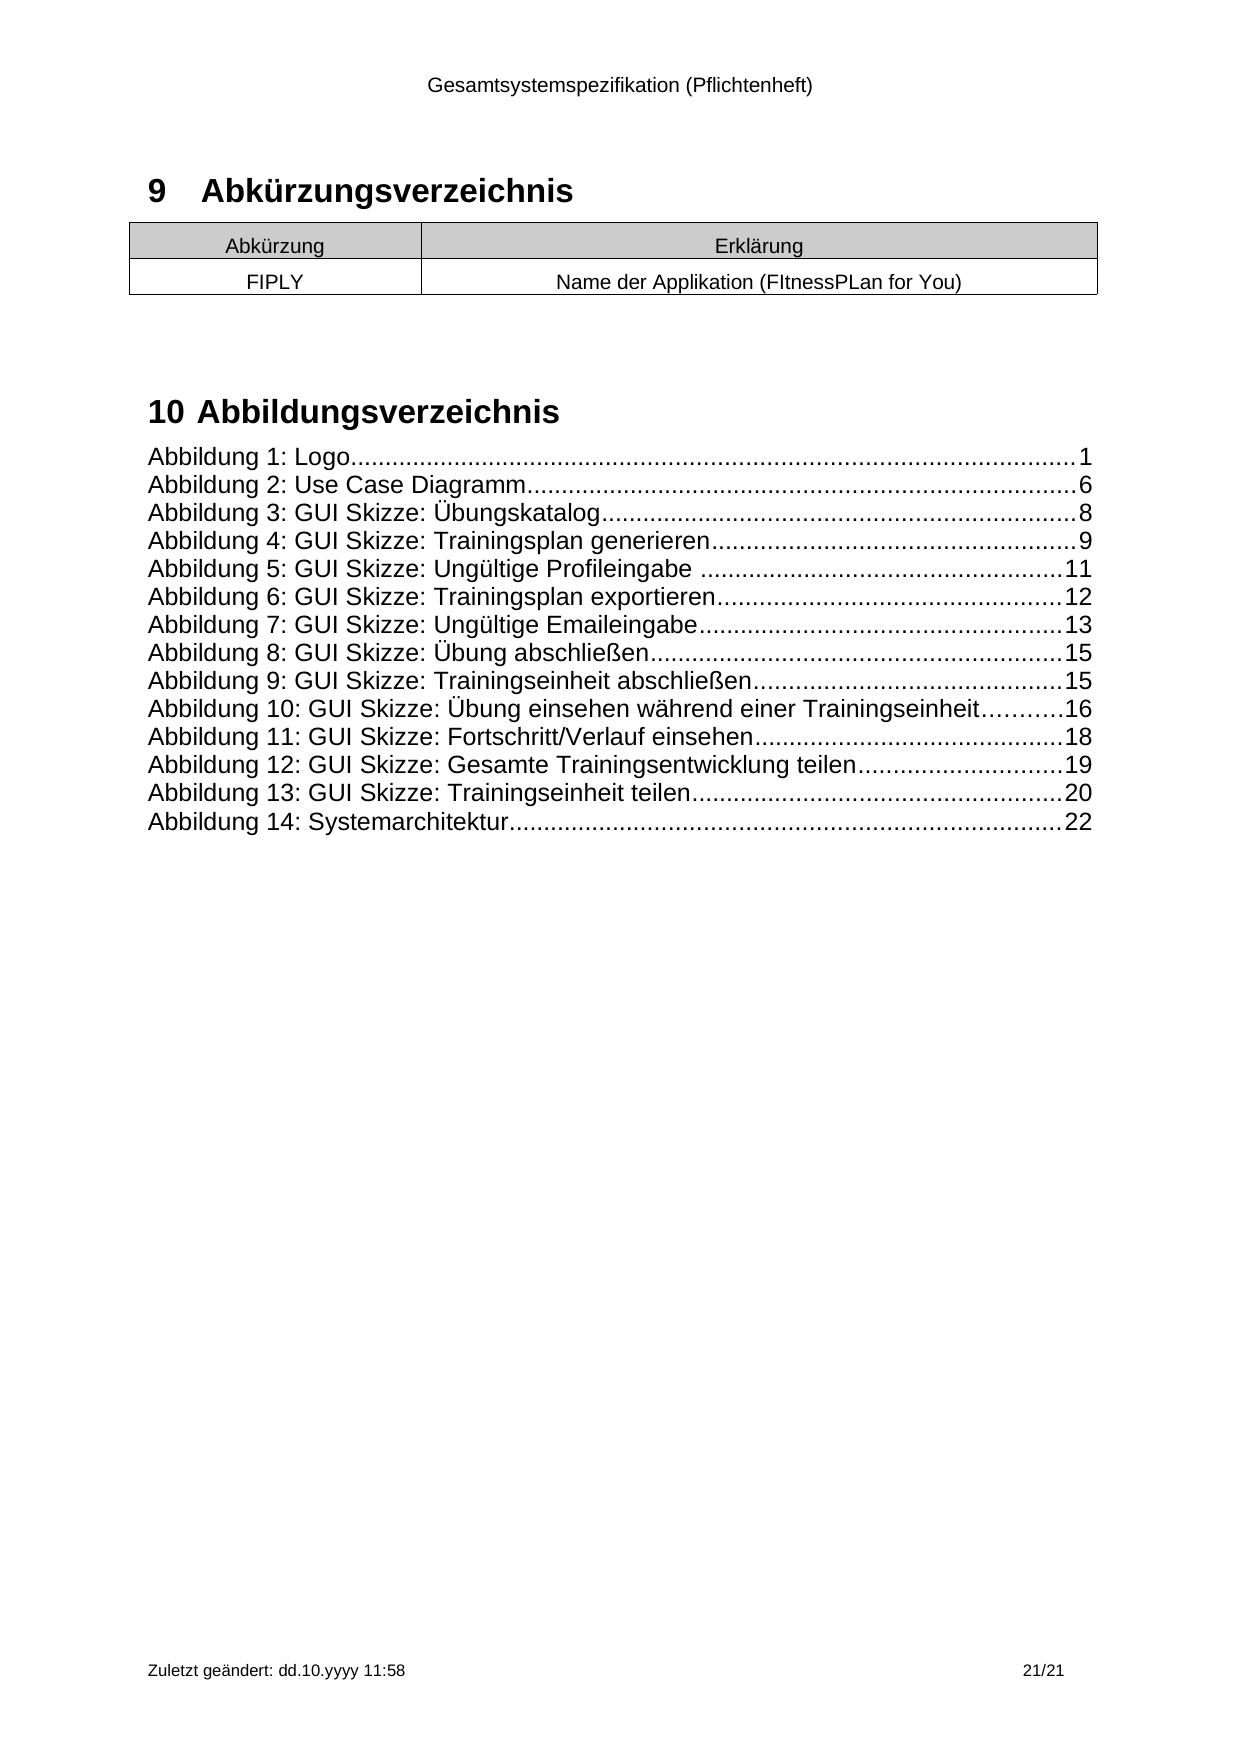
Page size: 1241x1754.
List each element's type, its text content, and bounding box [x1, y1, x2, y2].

text Abbildung 14: Systemarchitektur 22 [148, 807, 1092, 835]
text Abbildung 3: GUI Skizze: Übungskatalog 8 [148, 499, 1092, 527]
text Abbildung 8: GUI Skizze: Übung abschließen 15 [148, 639, 1092, 667]
text Abbildung 10: GUI Skizze: Übung einsehen während einer Trainingseinheit 16 [148, 695, 1092, 723]
text Abbildung 4: GUI Skizze: Trainingsplan generieren 9 [148, 527, 1092, 555]
table_header Abkürzung [130, 223, 421, 258]
text Abbildung 1: Logo 1 [148, 443, 1092, 471]
subtitle Abkürzungsverzeichnis [148, 173, 1092, 210]
subtitle Abbildungsverzeichnis [148, 393, 1092, 430]
text Abbildung 11: GUI Skizze: Fortschritt/Verlauf einsehen 18 [148, 723, 1092, 751]
table_cell FIPLY [130, 259, 421, 294]
text Abbildung 9: GUI Skizze: Trainingseinheit abschließen 15 [148, 667, 1092, 695]
text Abbildung 6: GUI Skizze: Trainingsplan exportieren 12 [148, 583, 1092, 611]
text Abbildung 12: GUI Skizze: Gesamte Trainingsentwicklung teilen 19 [148, 751, 1092, 779]
table_header Erklärung [422, 223, 1097, 258]
text Abbildung 5: GUI Skizze: Ungültige Profileingabe 11 [148, 555, 1092, 583]
table_cell Name der Applikation (FItnessPLan for You) [422, 259, 1097, 294]
text Abbildung 2: Use Case Diagramm 6 [148, 471, 1092, 499]
text Abbildung 7: GUI Skizze: Ungültige Emaileingabe 13 [148, 611, 1092, 639]
text Abbildung 13: GUI Skizze: Trainingseinheit teilen 20 [148, 779, 1092, 807]
